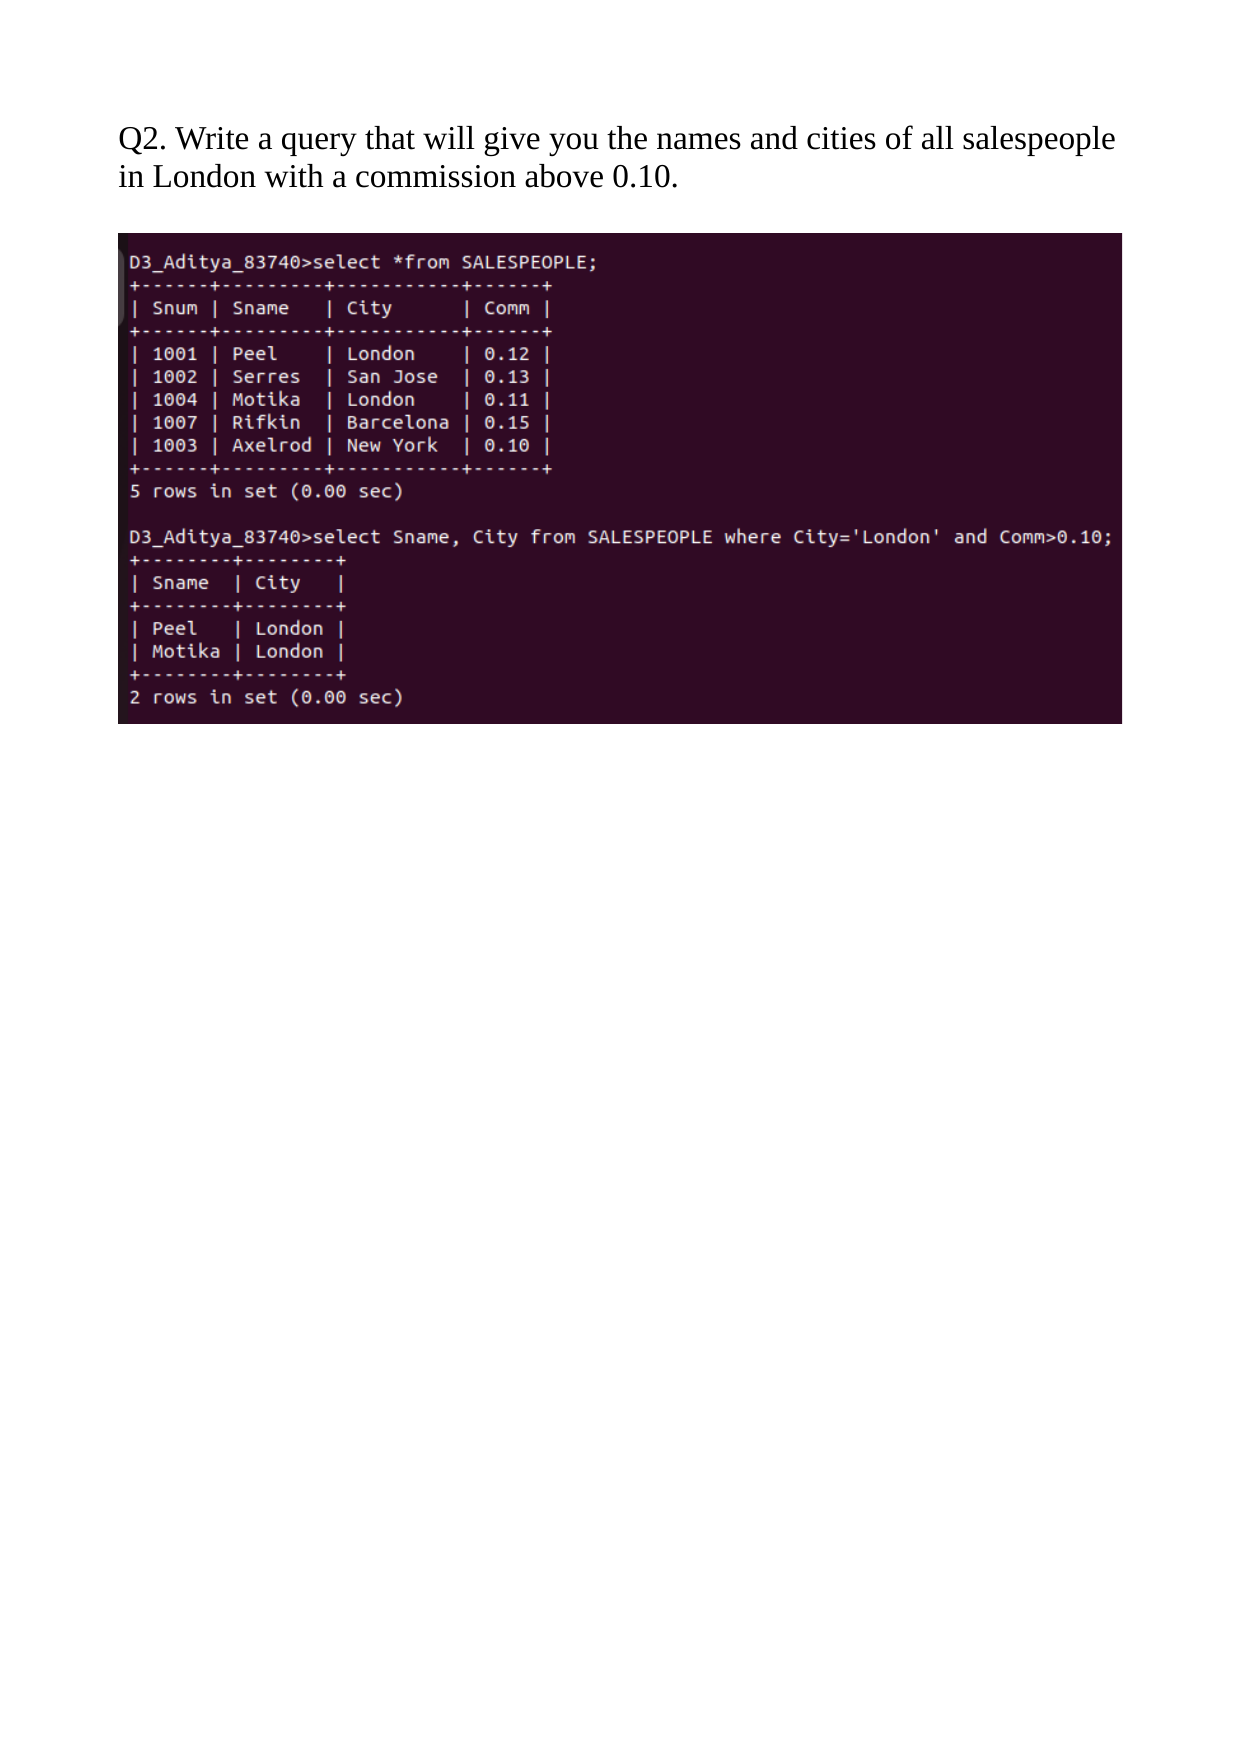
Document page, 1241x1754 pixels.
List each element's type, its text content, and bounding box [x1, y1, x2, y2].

text Q2. Write a query that will give you the names and cities of all salespeople in London with a commission above 0.10. [118, 118, 1122, 195]
picture [118, 233, 1123, 724]
